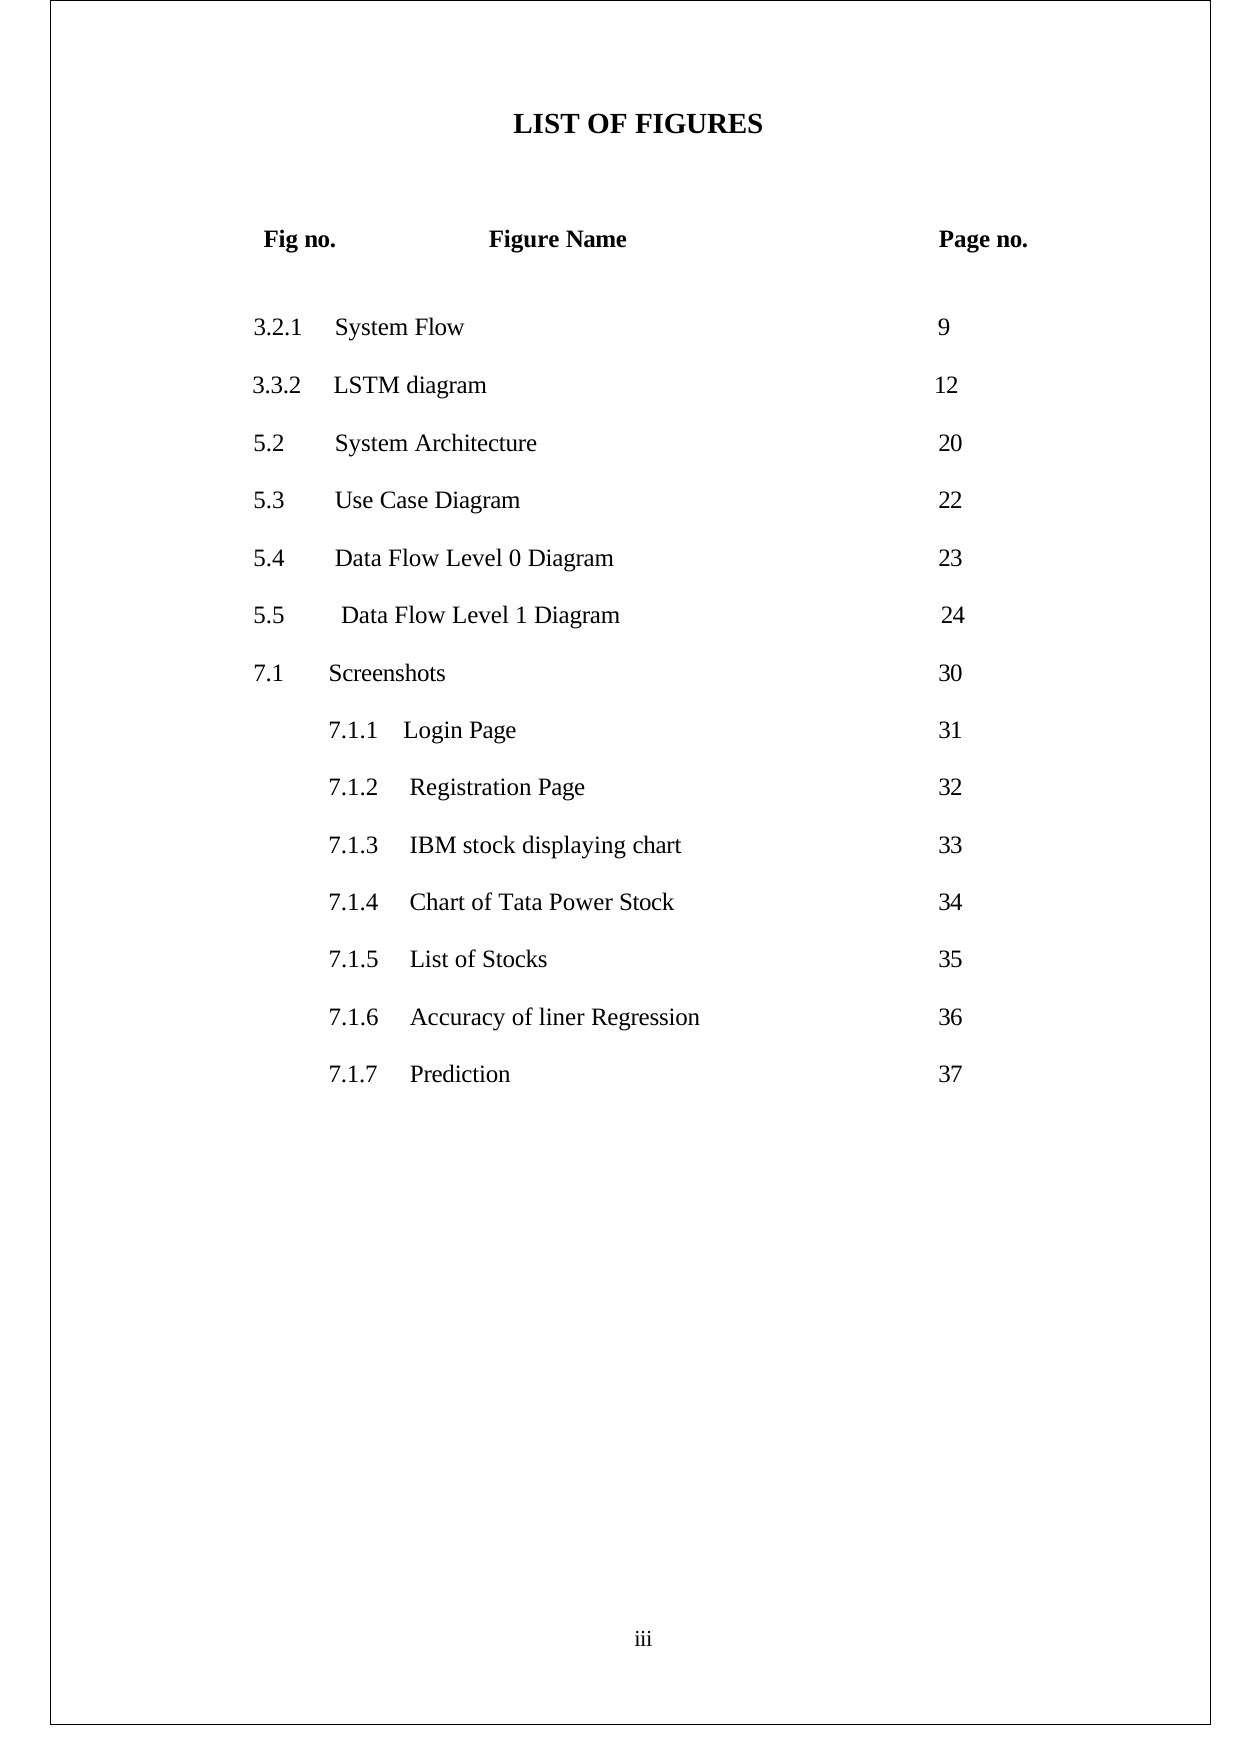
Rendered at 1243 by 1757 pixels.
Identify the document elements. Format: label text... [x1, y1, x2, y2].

list Data Flow Level 0 Diagram 23 [253, 543, 1178, 572]
list Screenshots 30 [253, 658, 1178, 686]
list Data Flow Level 1 Diagram 24 [253, 600, 1178, 629]
list IBM stock displaying chart 33 [328, 830, 1178, 858]
list Prediction 37 [328, 1059, 1178, 1088]
list Chart of Tata Power Stock 34 [328, 887, 1178, 916]
subtitle LIST OF FIGURES [106, 106, 1170, 140]
list Accuracy of liner Regression 36 [328, 1002, 1178, 1031]
list List of Stocks 35 [328, 944, 1178, 973]
list System Architecture 20 [253, 428, 1178, 457]
text Fig no. Figure Name Page no. [113, 224, 1178, 253]
list Registration Page 32 [328, 772, 1178, 801]
list Login Page 31 [328, 715, 1178, 744]
text 3.2.1 System Flow 9 [253, 312, 1178, 341]
text 3.3.2 LSTM diagram 12 [252, 370, 1178, 399]
list Use Case Diagram 22 [253, 485, 1178, 514]
